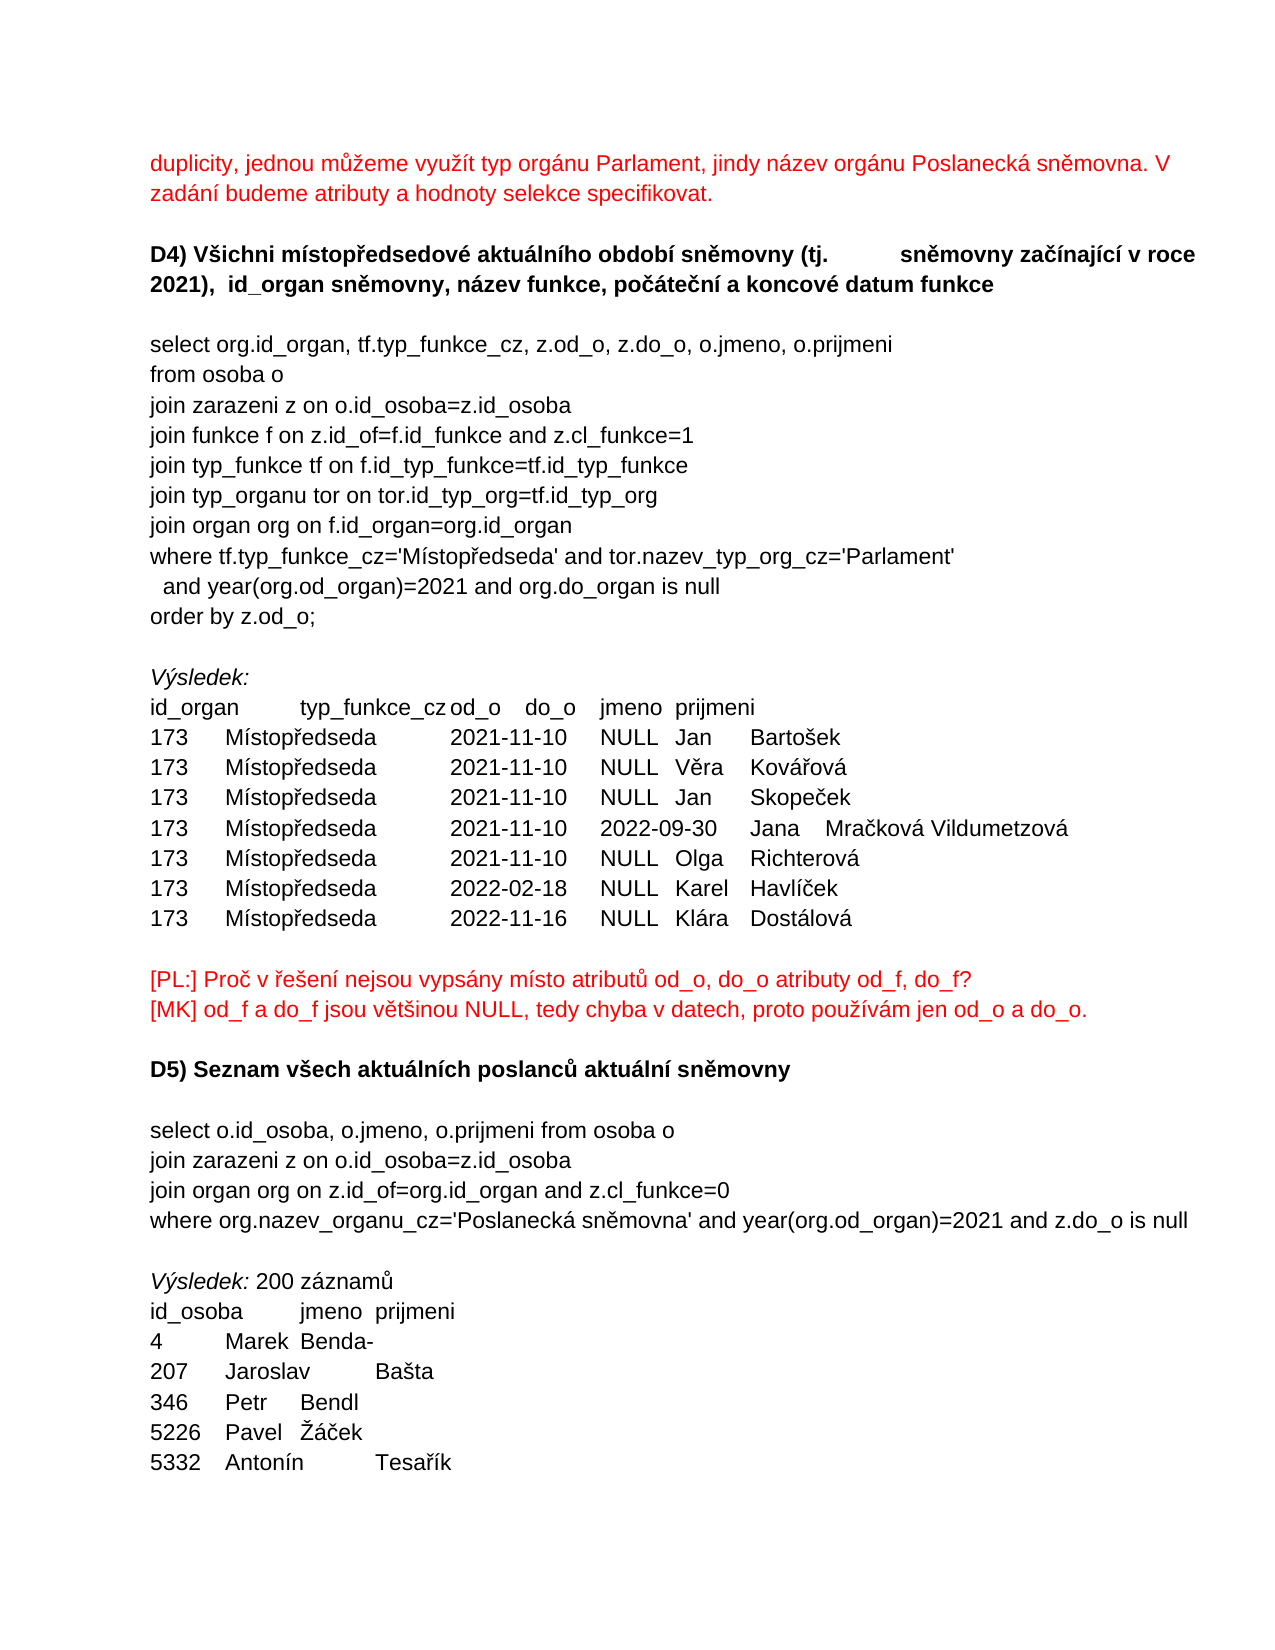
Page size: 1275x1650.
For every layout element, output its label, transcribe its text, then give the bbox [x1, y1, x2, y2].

text 173 Místopředseda 2021-11-10 NULL Olga Richterová [150, 845, 1198, 871]
text and year(org.od_organ)=2021 and org.do_organ is null [150, 573, 1198, 599]
text D5) Seznam všech aktuálních poslanců aktuální sněmovny [150, 1056, 1198, 1083]
text Výsledek: [150, 663, 1198, 690]
text join zarazeni z on o.id_osoba=z.id_osoba [150, 1147, 1198, 1173]
text 173 Místopředseda 2022-11-16 NULL Klára Dostálová [150, 905, 1198, 932]
text 346 Petr Bendl [150, 1388, 1198, 1415]
text [MK] od_f a do_f jsou většinou NULL, tedy chyba v datech, proto používám jen od_o a do_o. [150, 996, 1198, 1022]
text 173 Místopředseda 2021-11-10 NULL Věra Kovářová [150, 754, 1198, 781]
text join zarazeni z on o.id_osoba=z.id_osoba [150, 392, 1198, 418]
text 173 Místopředseda 2022-02-18 NULL Karel Havlíček [150, 875, 1198, 901]
text id_organ typ_funkce_cz od_o do_o jmeno prijmeni [150, 694, 1198, 720]
text 4 Marek Benda- [150, 1328, 1198, 1354]
text 173 Místopředseda 2021-11-10 NULL Jan Bartošek [150, 724, 1198, 750]
text from osoba o [150, 361, 1198, 388]
text join organ org on f.id_organ=org.id_organ [150, 512, 1198, 539]
text join typ_funkce tf on f.id_typ_funkce=tf.id_typ_funkce [150, 452, 1198, 478]
text order by z.od_o; [150, 603, 1198, 629]
text D4) Všichni místopředsedové aktuálního období sněmovny (tj. sněmovny začínající v roce 2021), id_organ sněmovny, název funkce, počáteční a koncové datum funkce [150, 241, 1198, 297]
text Výsledek: 200 záznamů [150, 1268, 1198, 1294]
text where org.nazev_organu_cz='Poslanecká sněmovna' and year(org.od_organ)=2021 and z.do_o is null [150, 1207, 1198, 1234]
text 5226 Pavel Žáček [150, 1419, 1198, 1445]
text 173 Místopředseda 2021-11-10 2022-09-30 Jana Mračková Vildumetzová [150, 814, 1198, 841]
text select org.id_organ, tf.typ_funkce_cz, z.od_o, z.do_o, o.jmeno, o.prijmeni [150, 331, 1198, 358]
text 5332 Antonín Tesařík [150, 1449, 1198, 1475]
text join funkce f on z.id_of=f.id_funkce and z.cl_funkce=1 [150, 422, 1198, 448]
text 173 Místopředseda 2021-11-10 NULL Jan Skopeček [150, 784, 1198, 811]
text id_osoba jmeno prijmeni [150, 1298, 1198, 1324]
text join organ org on z.id_of=org.id_organ and z.cl_funkce=0 [150, 1177, 1198, 1203]
text 207 Jaroslav Bašta [150, 1358, 1198, 1385]
text duplicity, jednou můžeme využít typ orgánu Parlament, jindy název orgánu Poslanecká sněmovna. V zadání budeme atributy a hodnoty selekce specifikovat. [150, 150, 1198, 207]
text where tf.typ_funkce_cz='Místopředseda' and tor.nazev_typ_org_cz='Parlament' [150, 543, 1198, 569]
text [PL:] Proč v řešení nejsou vypsány místo atributů od_o, do_o atributy od_f, do_f? [150, 966, 1198, 992]
text join typ_organu tor on tor.id_typ_org=tf.id_typ_org [150, 482, 1198, 509]
text select o.id_osoba, o.jmeno, o.prijmeni from osoba o [150, 1117, 1198, 1143]
